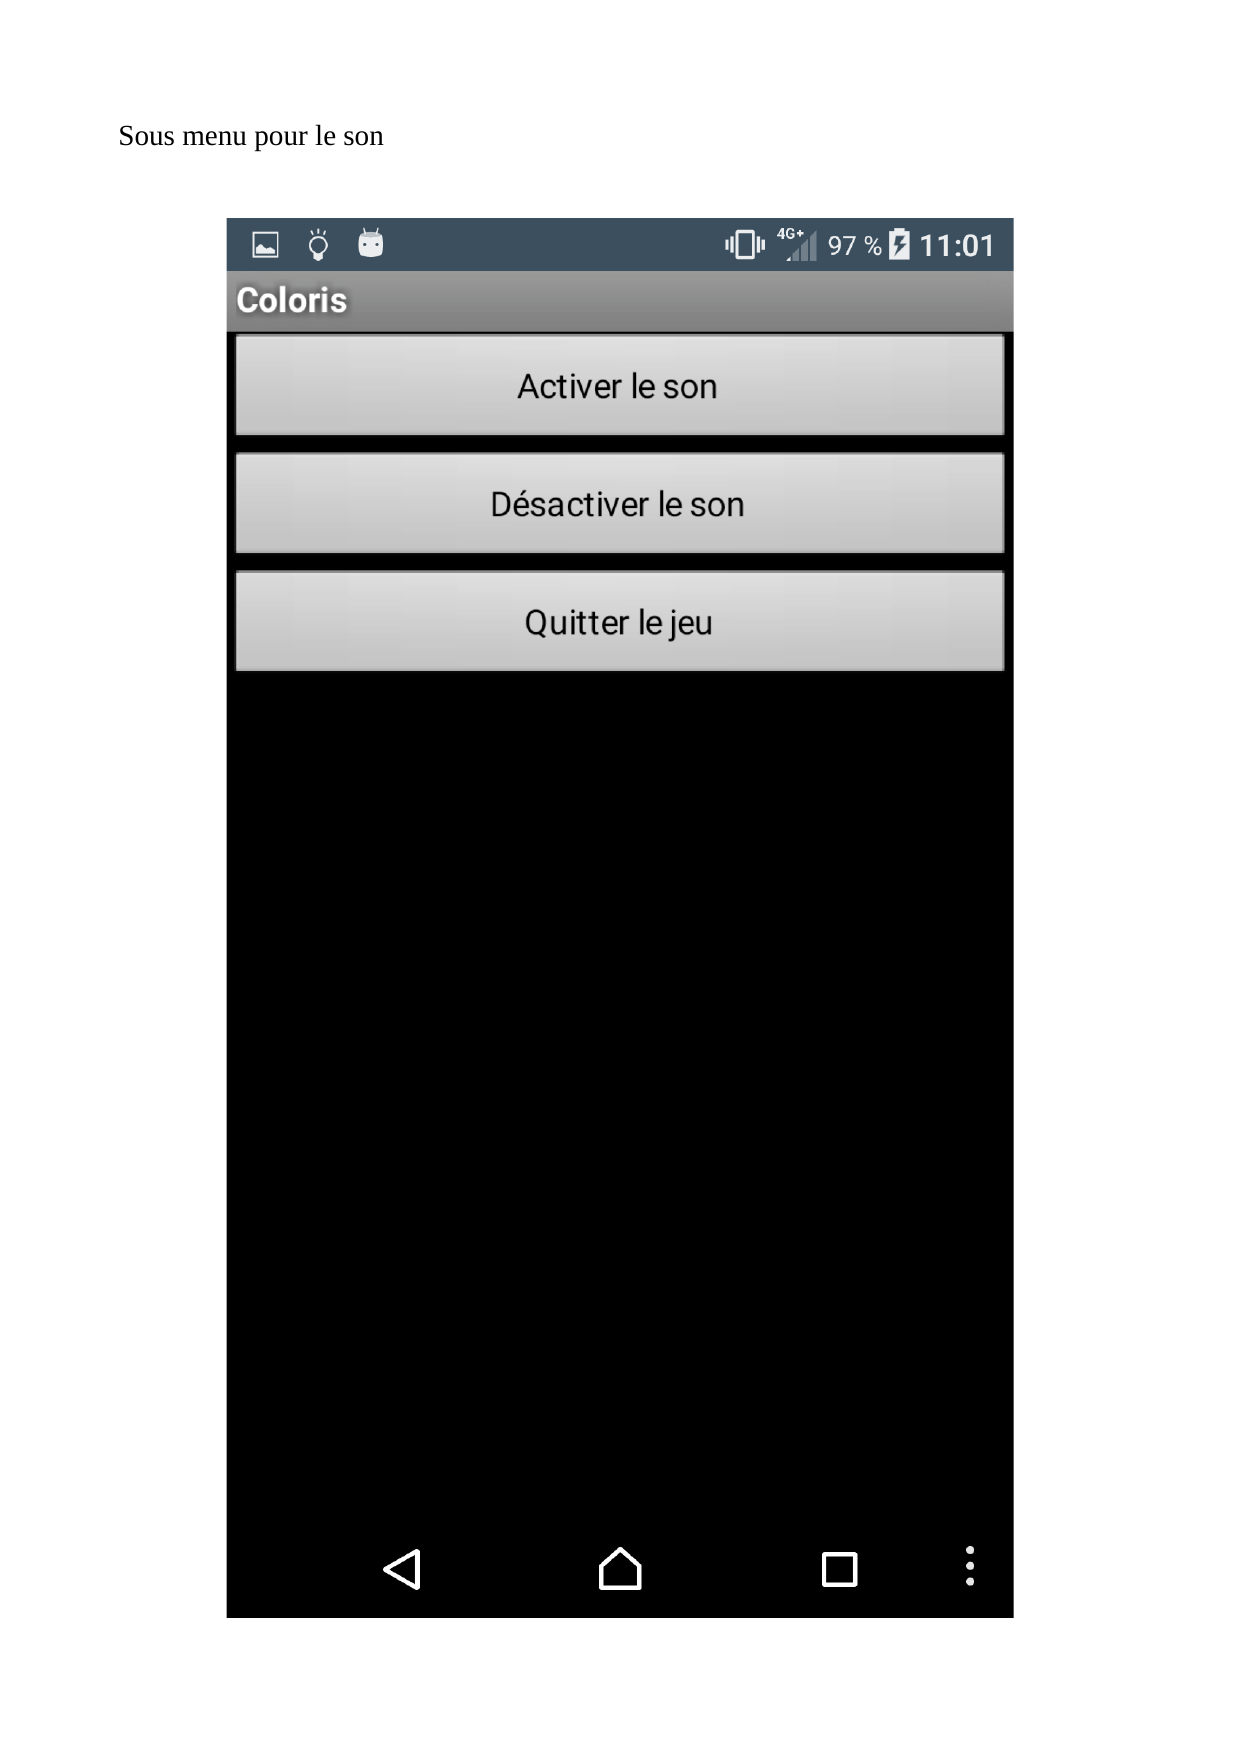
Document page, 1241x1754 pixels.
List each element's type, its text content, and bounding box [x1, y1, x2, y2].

picture [226, 218, 1014, 1618]
text Sous menu pour le son [118, 118, 1122, 152]
